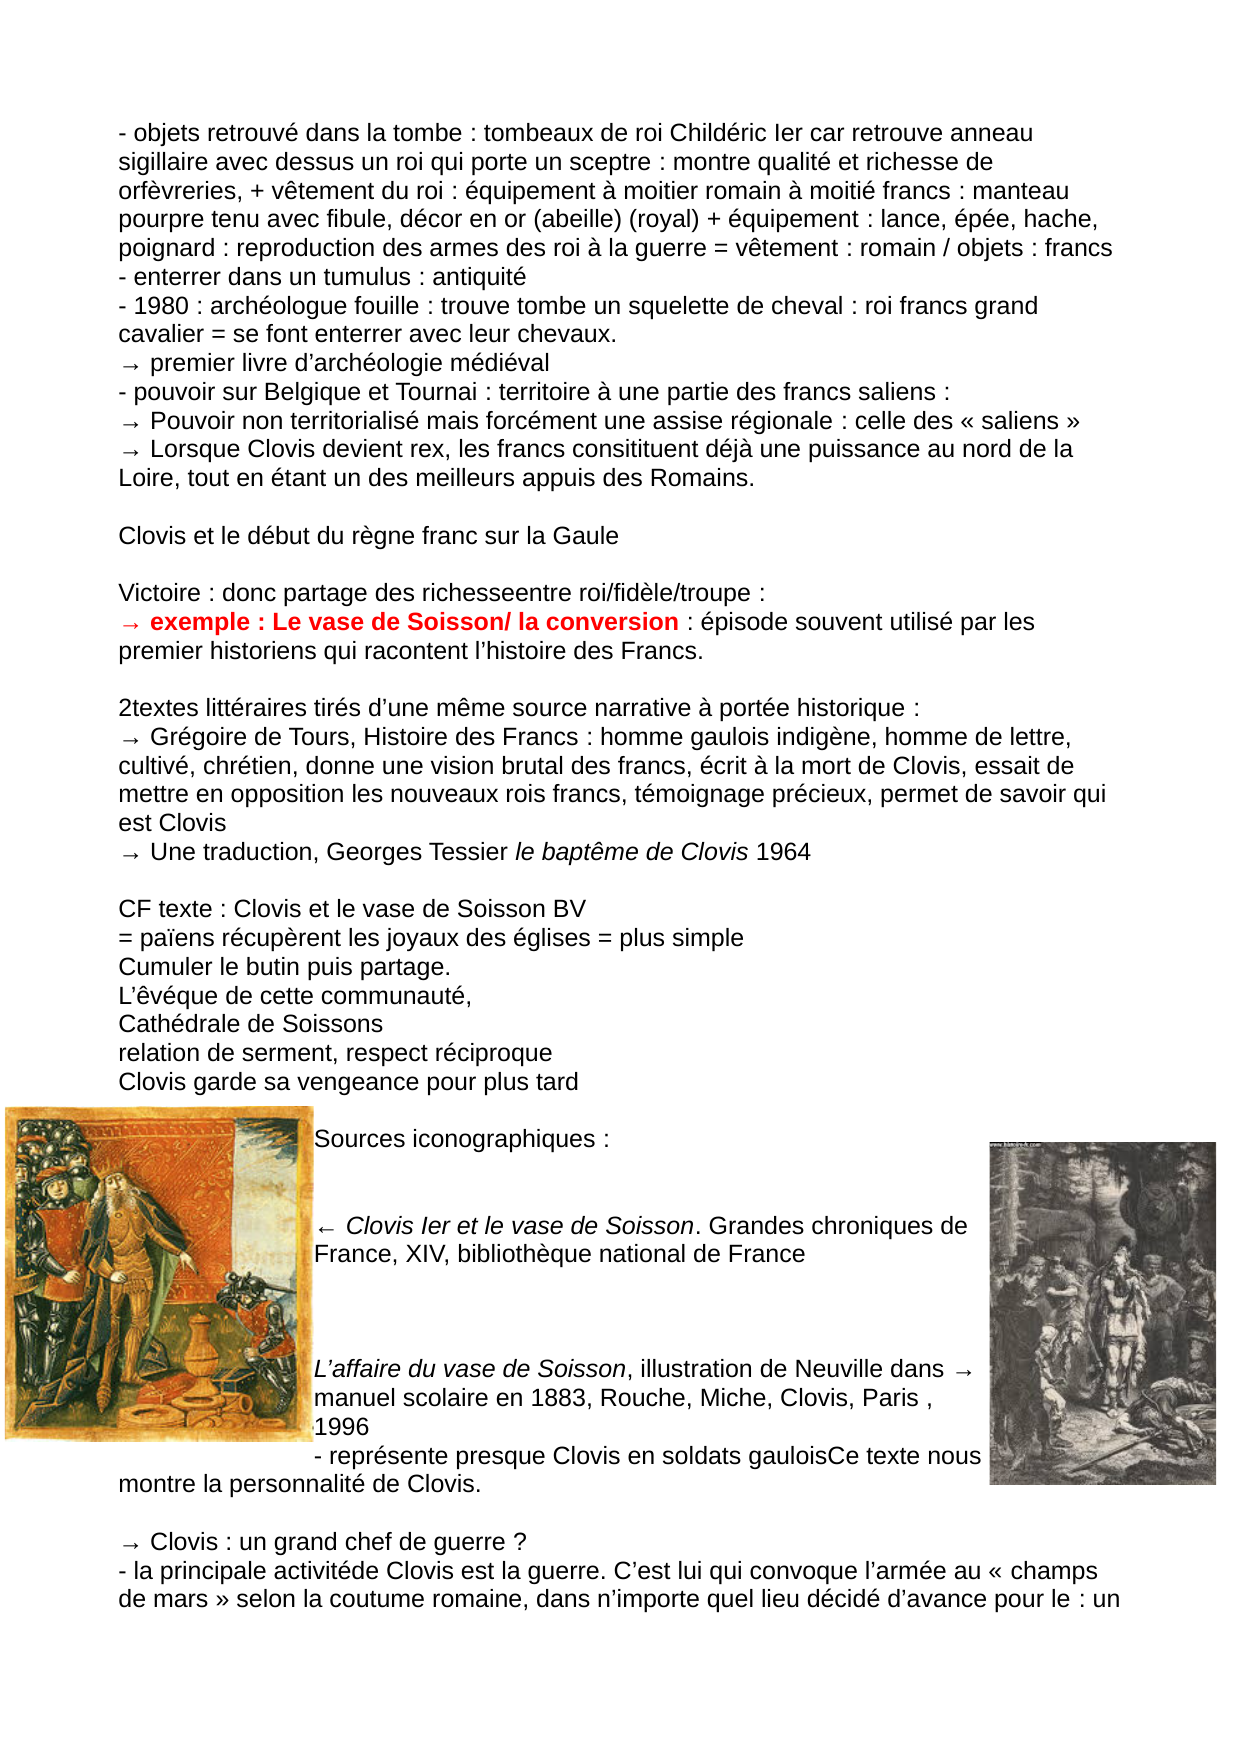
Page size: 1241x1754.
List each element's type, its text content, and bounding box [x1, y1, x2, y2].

picture [4, 1106, 314, 1442]
text 2textes littéraires tirés d’une même source narrative à portée historique : [118, 693, 1122, 722]
text → Pouvoir non territorialisé mais forcément une assise régionale : celle des « saliens » [118, 406, 1122, 434]
text → Une traduction, Georges Tessier le baptême de Clovis 1964 [118, 837, 1122, 866]
text Cumuler le butin puis partage. [118, 952, 1122, 981]
text CF texte : Clovis et le vase de Soisson BV [118, 894, 1122, 923]
text - objets retrouvé dans la tombe : tombeaux de roi Childéric Ier car retrouve anneau sigillaire avec dessus un roi qui porte un sceptre : montre qualité et richesse de orfèvreries, + vêtement du roi : équipement à moitier romain à moitié francs : manteau pourpre tenu avec fibule, décor en or (abeille) (royal) + équipement : lance, épée, hache, poignard : reproduction des armes des roi à la guerre = vêtement : romain / objets : francs [118, 118, 1122, 262]
text → Clovis : un grand chef de guerre ? [118, 1527, 1122, 1556]
text - représente presque Clovis en soldats gauloisCe texte nous montre la personnalité de Clovis. [118, 1441, 1122, 1498]
text → Grégoire de Tours, Histoire des Francs : homme gaulois indigène, homme de lettre, cultivé, chrétien, donne une vision brutal des francs, écrit à la mort de Clovis, essait de mettre en opposition les nouveaux rois francs, témoignage précieux, permet de savoir qui est Clovis [118, 722, 1122, 837]
text Victoire : donc partage des richesseentre roi/fidèle/troupe : [118, 578, 1122, 607]
text = païens récupèrent les joyaux des églises = plus simple [118, 923, 1122, 952]
text Cathédrale de Soissons [118, 1009, 1122, 1038]
picture [989, 1142, 1217, 1485]
text → exemple : Le vase de Soisson/ la conversion : épisode souvent utilisé par les premier historiens qui racontent l’histoire des Francs. [118, 607, 1122, 664]
text ← Clovis Ier et le vase de Soisson. Grandes chroniques de France, XIV, bibliothèque national de France [314, 1211, 989, 1268]
text → Lorsque Clovis devient rex, les francs consitituent déjà une puissance au nord de la Loire, tout en étant un des meilleurs appuis des Romains. [118, 434, 1122, 492]
text Clovis et le début du règne franc sur la Gaule [118, 521, 1122, 549]
text → premier livre d’archéologie médiéval [118, 348, 1122, 377]
text - la principale activitéde Clovis est la guerre. C’est lui qui convoque l’armée au « champs de mars » selon la coutume romaine, dans n’importe quel lieu décidé d’avance pour le : un [118, 1556, 1122, 1613]
text Clovis garde sa vengeance pour plus tard [118, 1067, 1122, 1096]
text - enterrer dans un tumulus : antiquité [118, 262, 1122, 291]
text L’êvéque de cette communauté, [118, 981, 1122, 1009]
text L’affaire du vase de Soisson, illustration de Neuville dans → manuel scolaire en 1883, Rouche, Miche, Clovis, Paris , 1996 [314, 1354, 989, 1441]
text Sources iconographiques : [314, 1124, 1122, 1153]
text - 1980 : archéologue fouille : trouve tombe un squelette de cheval : roi francs grand cavalier = se font enterrer avec leur chevaux. [118, 291, 1122, 348]
text - pouvoir sur Belgique et Tournai : territoire à une partie des francs saliens : [118, 377, 1122, 406]
text relation de serment, respect réciproque [118, 1038, 1122, 1067]
